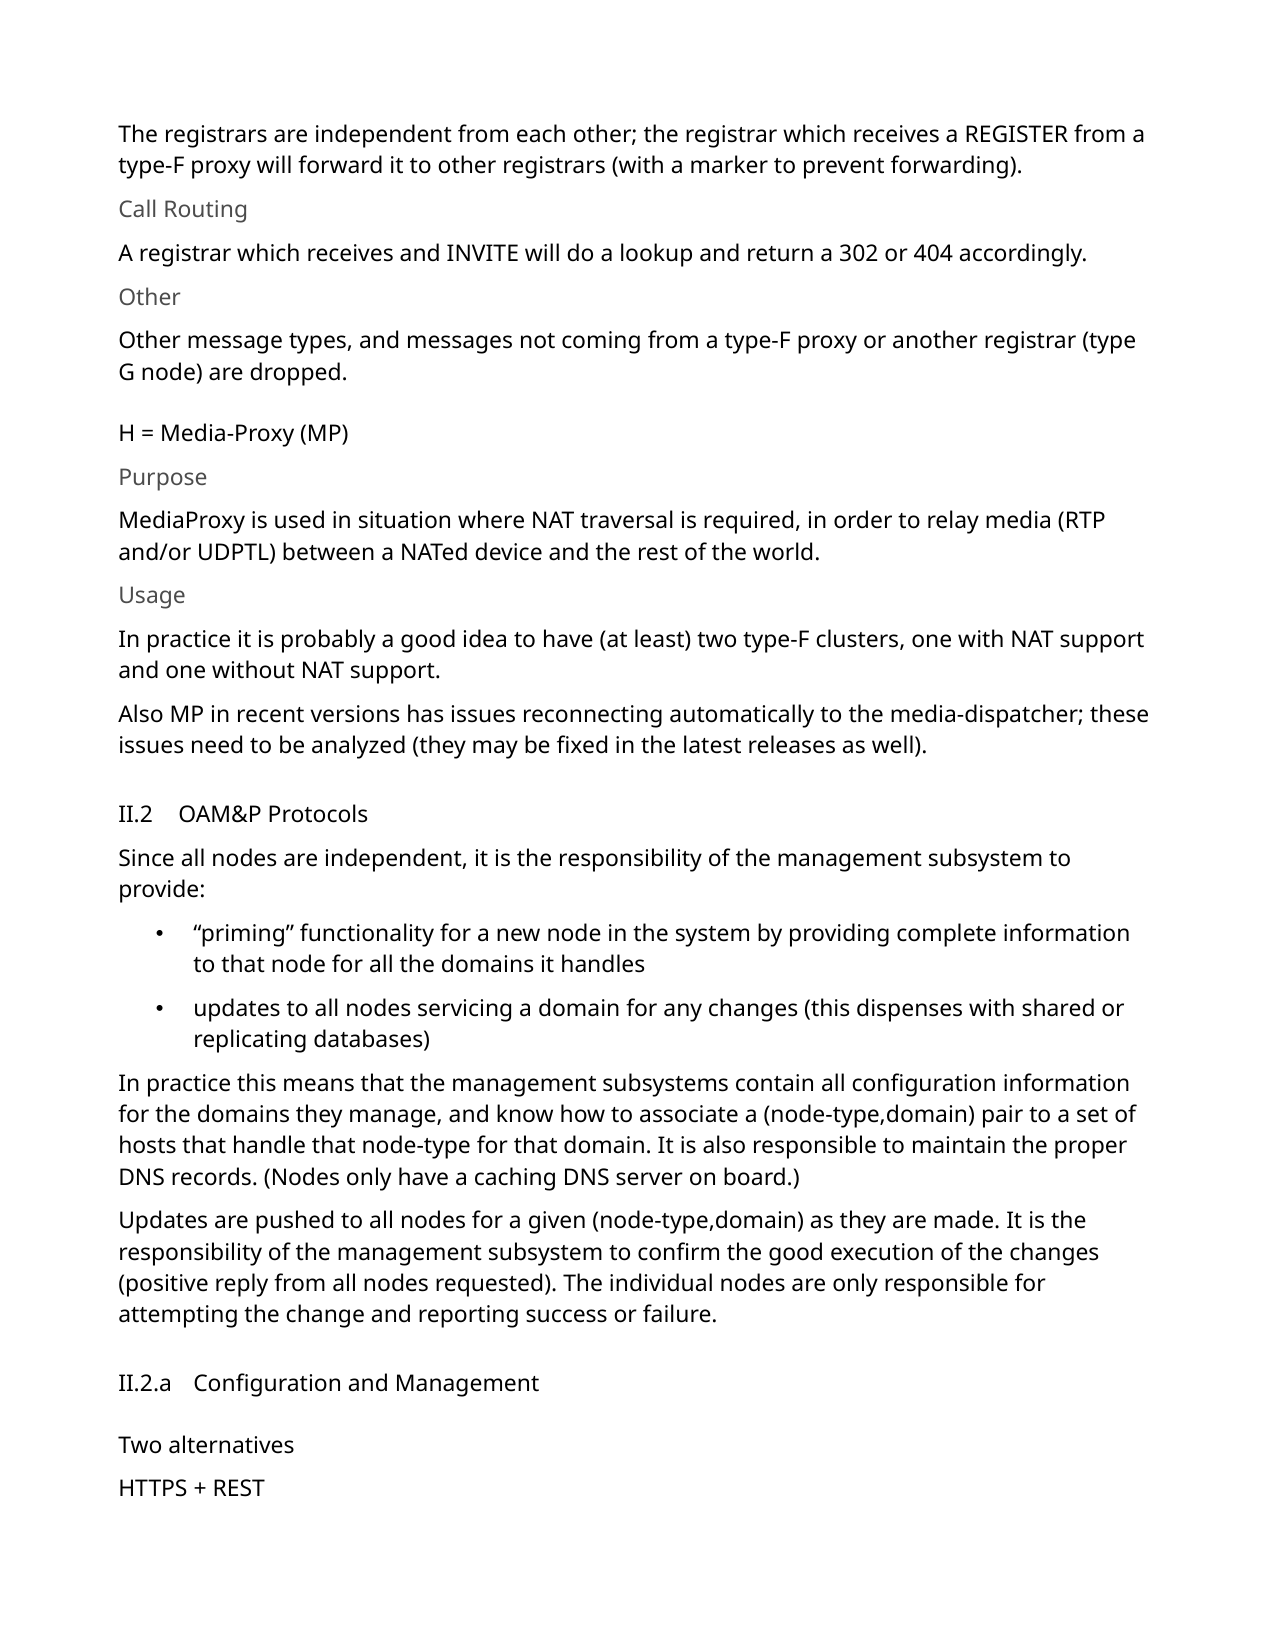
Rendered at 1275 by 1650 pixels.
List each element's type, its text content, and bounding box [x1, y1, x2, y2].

text Also MP in recent versions has issues reconnecting automatically to the media-dispatcher; these issues need to be analyzed (they may be fixed in the latest releases as well). [118, 698, 1157, 761]
subtitle Two alternatives [118, 1429, 1157, 1460]
subtitle Purpose [118, 461, 1157, 492]
text Other message types, and messages not coming from a type-F proxy or another registrar (type G node) are dropped. [118, 324, 1157, 387]
subtitle Usage [118, 579, 1157, 611]
text Since all nodes are independent, it is the responsibility of the management subsystem to provide: [118, 842, 1157, 904]
subtitle Other [118, 281, 1157, 312]
list “priming” functionality for a new node in the system by providing complete information to that node for all the domains it handles [156, 917, 1157, 979]
subtitle Call Routing [118, 193, 1157, 224]
text MediaProxy is used in situation where NAT traversal is required, in order to relay media (RTP and/or UDPTL) between a NATed device and the rest of the world. [118, 504, 1157, 567]
text Updates are pushed to all nodes for a given (node-type,domain) as they are made. It is the responsibility of the management subsystem to confirm the good execution of the changes (positive reply from all nodes requested). The individual nodes are only responsible for attempting the change and reporting success or failure. [118, 1204, 1157, 1329]
text The registrars are independent from each other; the registrar which receives a REGISTER from a type-F proxy will forward it to other registrars (with a marker to prevent forwarding). [118, 118, 1157, 181]
subtitle OAM&P Protocols [118, 798, 1157, 829]
subtitle Configuration and Management [118, 1367, 1157, 1398]
text A registrar which receives and INVITE will do a lookup and return a 302 or 404 accordingly. [118, 237, 1157, 268]
text HTTPS + REST [118, 1472, 1157, 1503]
text In practice this means that the management subsystems contain all configuration information for the domains they manage, and know how to associate a (node-type,domain) pair to a set of hosts that handle that node-type for that domain. It is also responsible to maintain the proper DNS records. (Nodes only have a caching DNS server on board.) [118, 1067, 1157, 1192]
subtitle H = Media-Proxy (MP) [118, 417, 1157, 449]
list updates to all nodes servicing a domain for any changes (this dispenses with shared or replicating databases) [156, 992, 1157, 1054]
text In practice it is probably a good idea to have (at least) two type-F clusters, one with NAT support and one without NAT support. [118, 623, 1157, 686]
